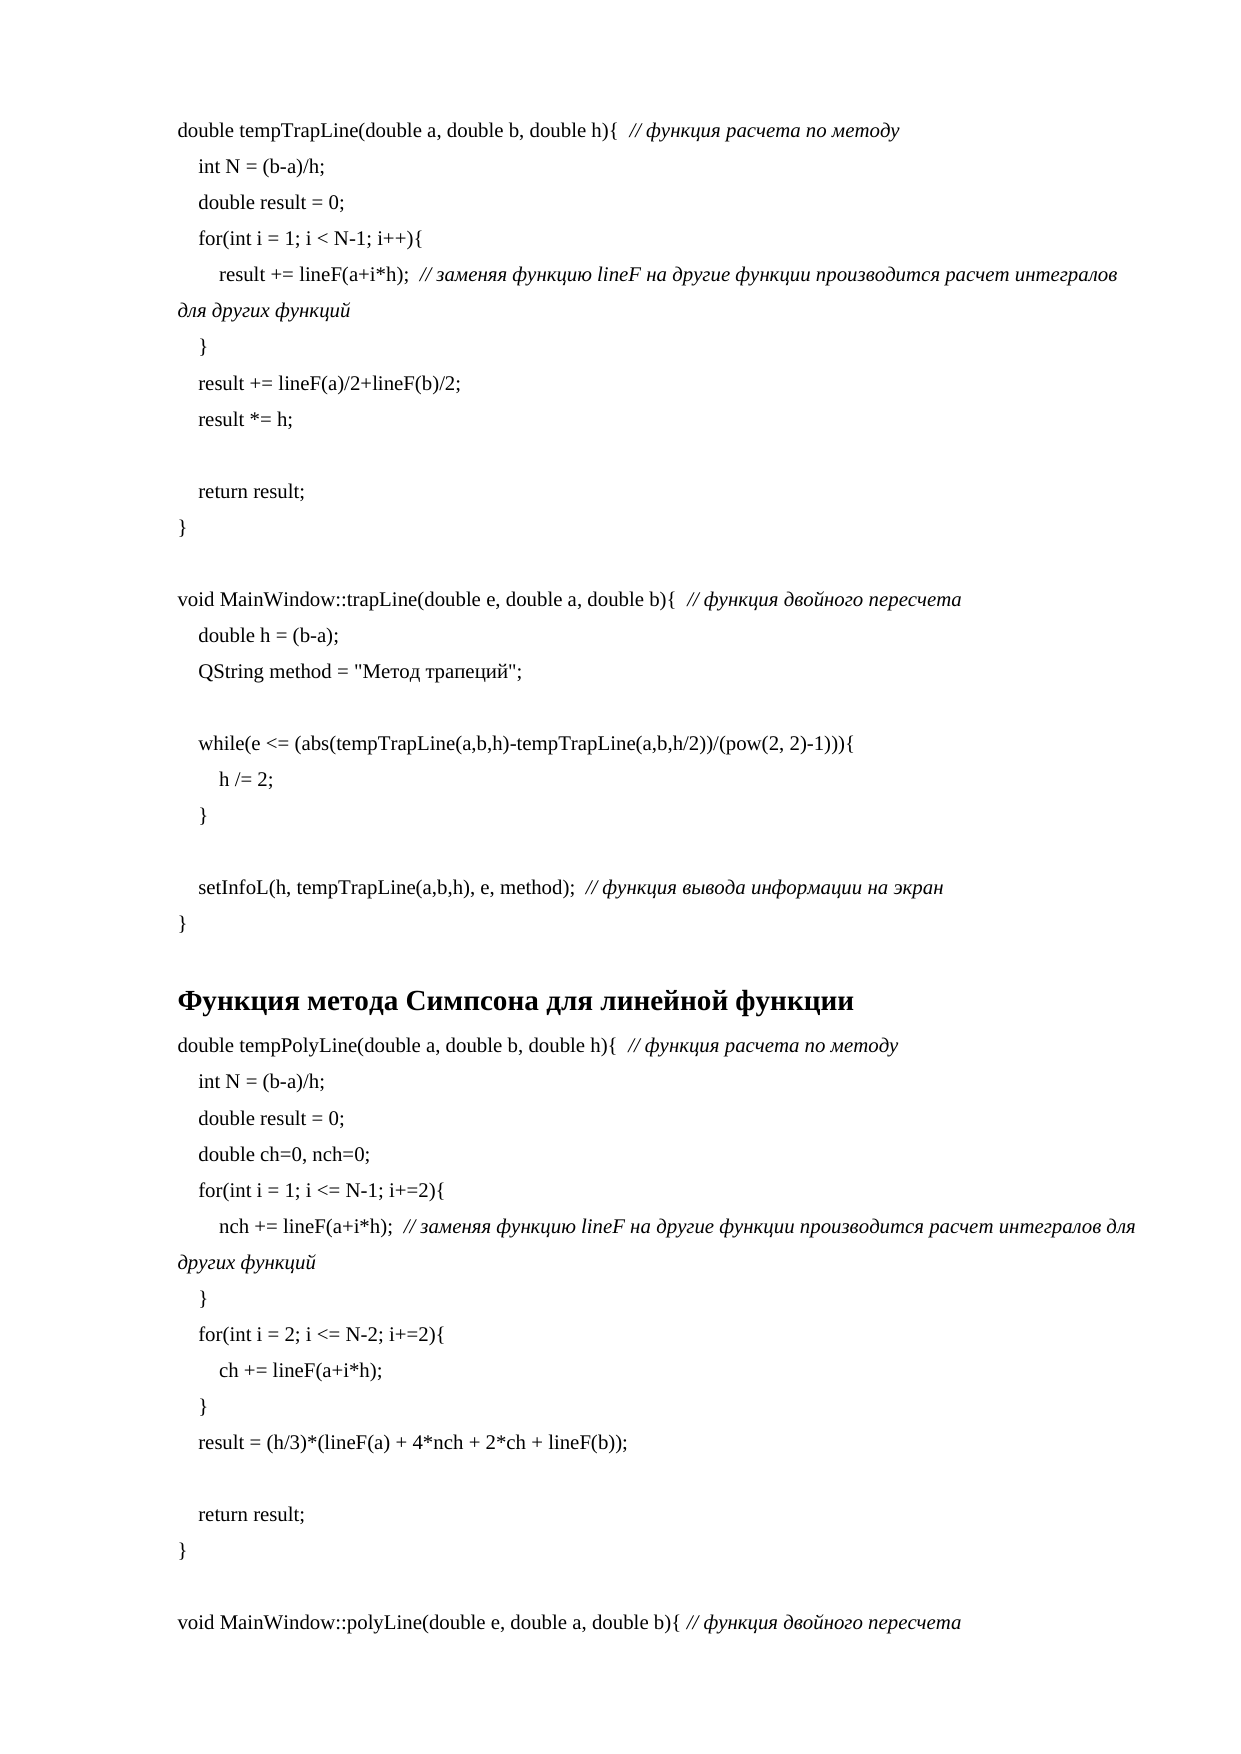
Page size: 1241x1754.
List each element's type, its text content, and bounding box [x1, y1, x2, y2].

list } [177, 1394, 1152, 1418]
list double result = 0; [177, 190, 1152, 214]
list for(int i = 2; i <= N-2; i+=2){ [177, 1322, 1152, 1346]
list } [177, 1286, 1152, 1310]
list Функция метода Симпсона для линейной функции [177, 983, 1152, 1017]
list double tempPolyLine(double a, double b, double h){ // функция расчета по методу [177, 1033, 1152, 1057]
list int N = (b-a)/h; [177, 154, 1152, 178]
list } [177, 911, 1152, 935]
list setInfoL(h, tempTrapLine(a,b,h), e, method); // функция вывода информации на экран [177, 875, 1152, 899]
list result += lineF(a+i*h); // заменяя функцию lineF на другие функции производится расчет интегралов для других функций [177, 262, 1152, 322]
list QString method = "Метод трапеций"; [177, 659, 1152, 683]
list for(int i = 1; i <= N-1; i+=2){ [177, 1178, 1152, 1202]
list result = (h/3)*(lineF(a) + 4*nch + 2*ch + lineF(b)); [177, 1430, 1152, 1454]
list return result; [177, 1502, 1152, 1526]
list } [177, 514, 1152, 539]
list double h = (b-a); [177, 623, 1152, 647]
list while(e <= (abs(tempTrapLine(a,b,h)-tempTrapLine(a,b,h/2))/(pow(2, 2)-1))){ [177, 731, 1152, 755]
list result *= h; [177, 406, 1152, 431]
list ch += lineF(a+i*h); [177, 1358, 1152, 1382]
list void MainWindow::trapLine(double e, double a, double b){ // функция двойного пересчета [177, 587, 1152, 611]
list double result = 0; [177, 1106, 1152, 1129]
list void MainWindow::polyLine(double e, double a, double b){ // функция двойного пересчета [177, 1610, 1152, 1634]
list } [177, 334, 1152, 358]
list h /= 2; [177, 767, 1152, 791]
list nch += lineF(a+i*h); // заменяя функцию lineF на другие функции производится расчет интегралов для других функций [177, 1214, 1152, 1274]
list result += lineF(a)/2+lineF(b)/2; [177, 370, 1152, 394]
list double tempTrapLine(double a, double b, double h){ // функция расчета по методу [177, 118, 1152, 142]
list for(int i = 1; i < N-1; i++){ [177, 226, 1152, 250]
list } [177, 1538, 1152, 1562]
list } [177, 803, 1152, 827]
list int N = (b-a)/h; [177, 1069, 1152, 1093]
list double ch=0, nch=0; [177, 1142, 1152, 1166]
list return result; [177, 478, 1152, 503]
